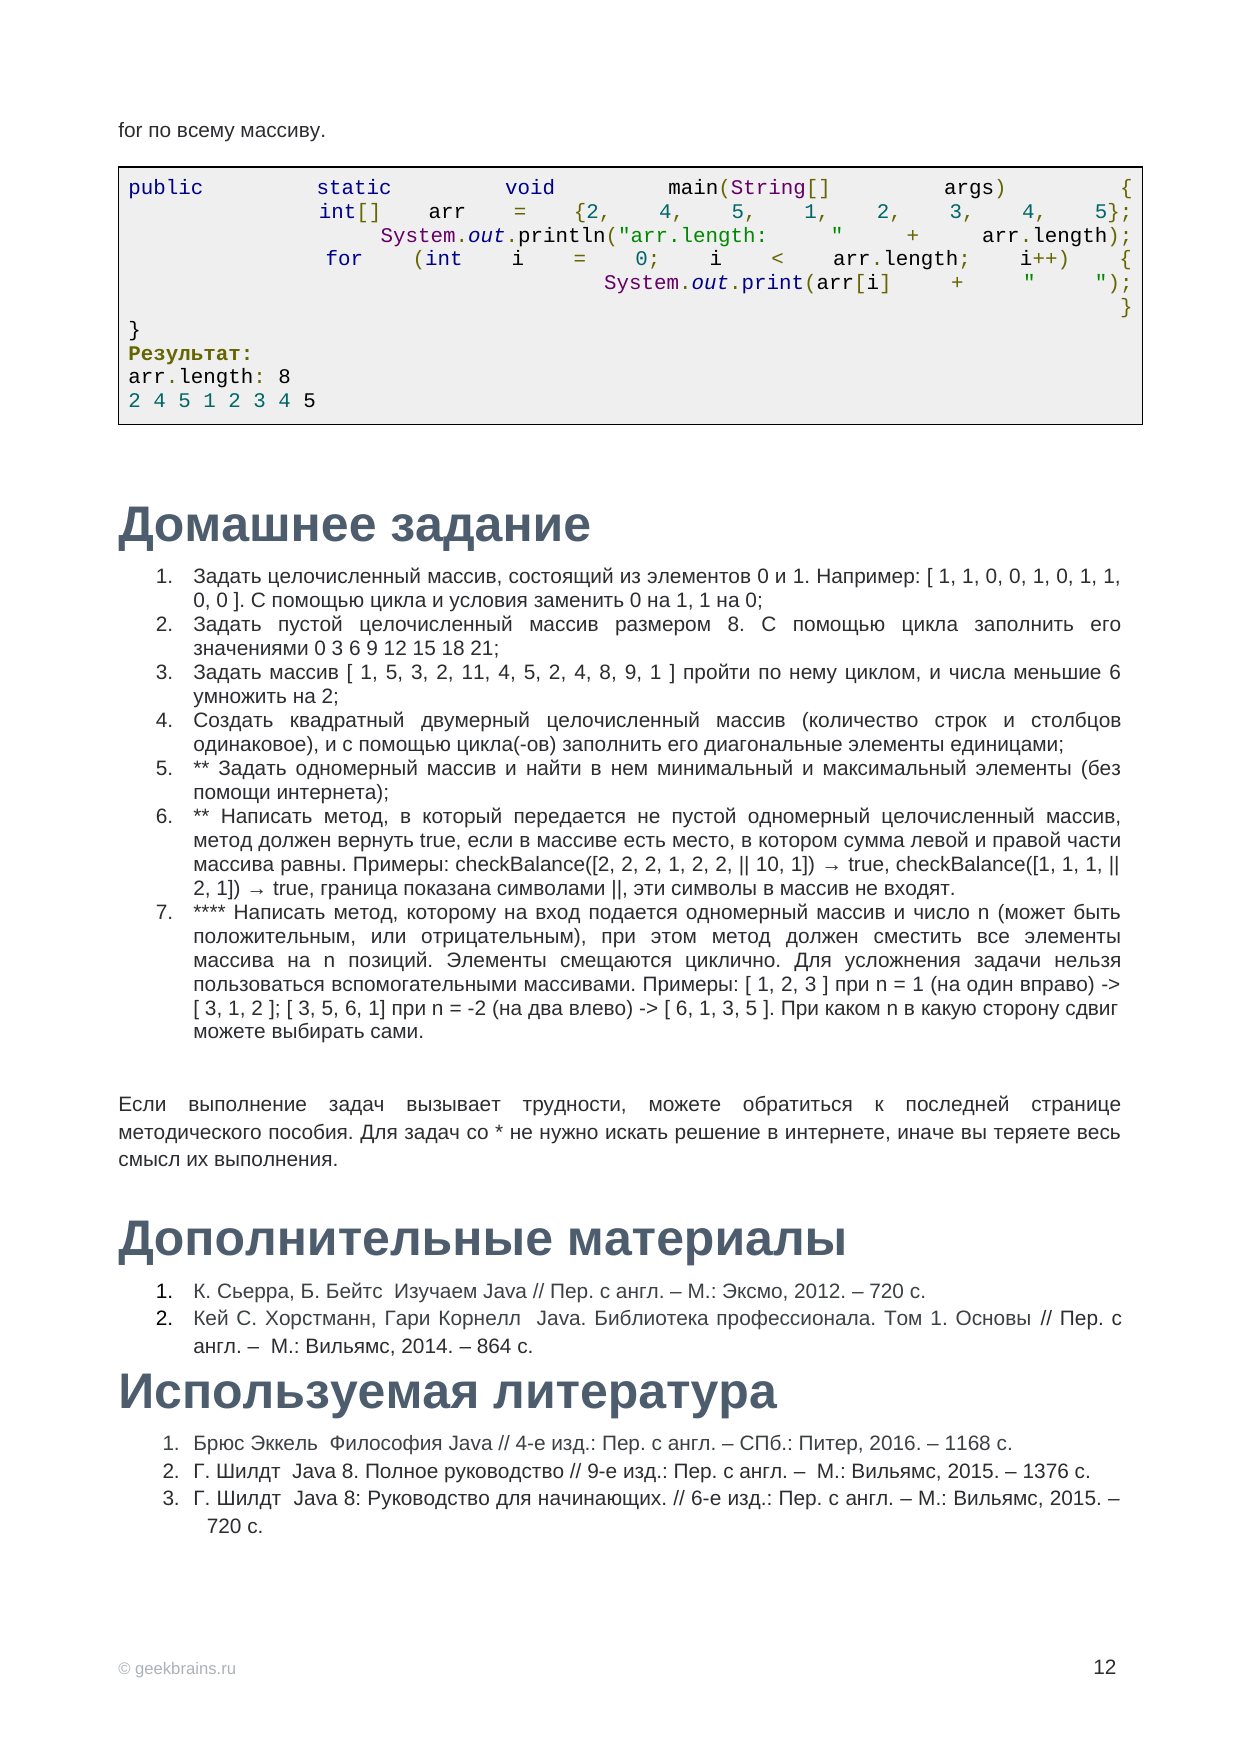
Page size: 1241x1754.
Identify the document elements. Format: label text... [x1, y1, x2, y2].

list Задать целочисленный массив, состоящий из элементов 0 и 1. Например: [ 1, 1, 0, 0, 1, 0, 1, 1, 0, 0 ]. С помощью цикла и условия заменить 0 на 1, 1 на 0; [156, 564, 1122, 612]
list **** Написать метод, которому на вход подается одномерный массив и число n (может быть положительным, или отрицательным), при этом метод должен сместить все элементы массива на n позиций. Элементы смещаются циклично. Для усложнения задачи нельзя пользоваться вспомогательными массивами. Примеры: [ 1, 2, 3 ] при n = 1 (на один вправо) -> [ 3, 1, 2 ]; [ 3, 5, 6, 1] при n = -2 (на два влево) -> [ 6, 1, 3, 5 ]. При каком n в какую сторону сдвиг можете выбирать сами. [156, 899, 1122, 1043]
list Г. Шилдт Java 8: Руководство для начинающих. // 6-е изд.: Пер. с англ. – М.: Вильямс, 2015. – 720 с. [162, 1486, 1122, 1538]
subtitle Дополнительные материалы [118, 1209, 1122, 1266]
list К. Сьерра, Б. Бейтс Изучаем Java // Пер. с англ. – М.: Эксмо, 2012. – 720 с. [156, 1279, 1122, 1303]
list Кей С. Хорстманн, Гари Корнелл Java. Библиотека профессионала. Том 1. Основы // Пер. с англ. – М.: Вильямс, 2014. – 864 с. [156, 1306, 1122, 1358]
list Г. Шилдт Java 8. Полное руководство // 9-е изд.: Пер. с англ. – М.: Вильямс, 2015. – 1376 с. [162, 1459, 1122, 1483]
text Если выполнение задач вызывает трудности, можете обратиться к последней странице методического пособия. Для задач со * не нужно искать решение в интернете, иначе вы теряете весь смысл их выполнения. [118, 1092, 1122, 1171]
table_header public static void main(String[] args) { int[] arr = {2, 4, 5, 1, 2, 3, 4, 5}; System.out.println("arr.length: " + arr.length); for (int i = 0; i < arr.length; i++) { System.out.print(arr[i] + " "); } } Результат: arr.length: 8 2 4 5 1 2 3 4 5 [119, 168, 1142, 424]
list Задать пустой целочисленный массив размером 8. С помощью цикла заполнить его значениями 0 3 6 9 12 15 18 21; [156, 612, 1122, 660]
list Задать массив [ 1, 5, 3, 2, 11, 4, 5, 2, 4, 8, 9, 1 ] пройти по нему циклом, и числа меньшие 6 умножить на 2; [156, 660, 1122, 708]
text for по всему массиву. [118, 118, 1122, 142]
list Брюс Эккель Философия Java // 4-е изд.: Пер. с англ. – СПб.: Питер, 2016. – 1168 с. [162, 1431, 1122, 1455]
subtitle Домашнее задание [118, 494, 1122, 552]
list Создать квадратный двумерный целочисленный массив (количество строк и столбцов одинаковое), и с помощью цикла(-ов) заполнить его диагональные элементы единицами; [156, 708, 1122, 756]
list ** Задать одномерный массив и найти в нем минимальный и максимальный элементы (без помощи интернета); [156, 756, 1122, 804]
list ** Написать метод, в который передается не пустой одномерный целочисленный массив, метод должен вернуть true, если в массиве есть место, в котором сумма левой и правой части массива равны. Примеры: checkBalance([2, 2, 2, 1, 2, 2, || 10, 1]) → true, checkBalance([1, 1, 1, || 2, 1]) → true, граница показана символами ||, эти символы в массив не входят. [156, 804, 1122, 899]
subtitle Используемая литература [118, 1361, 1122, 1419]
